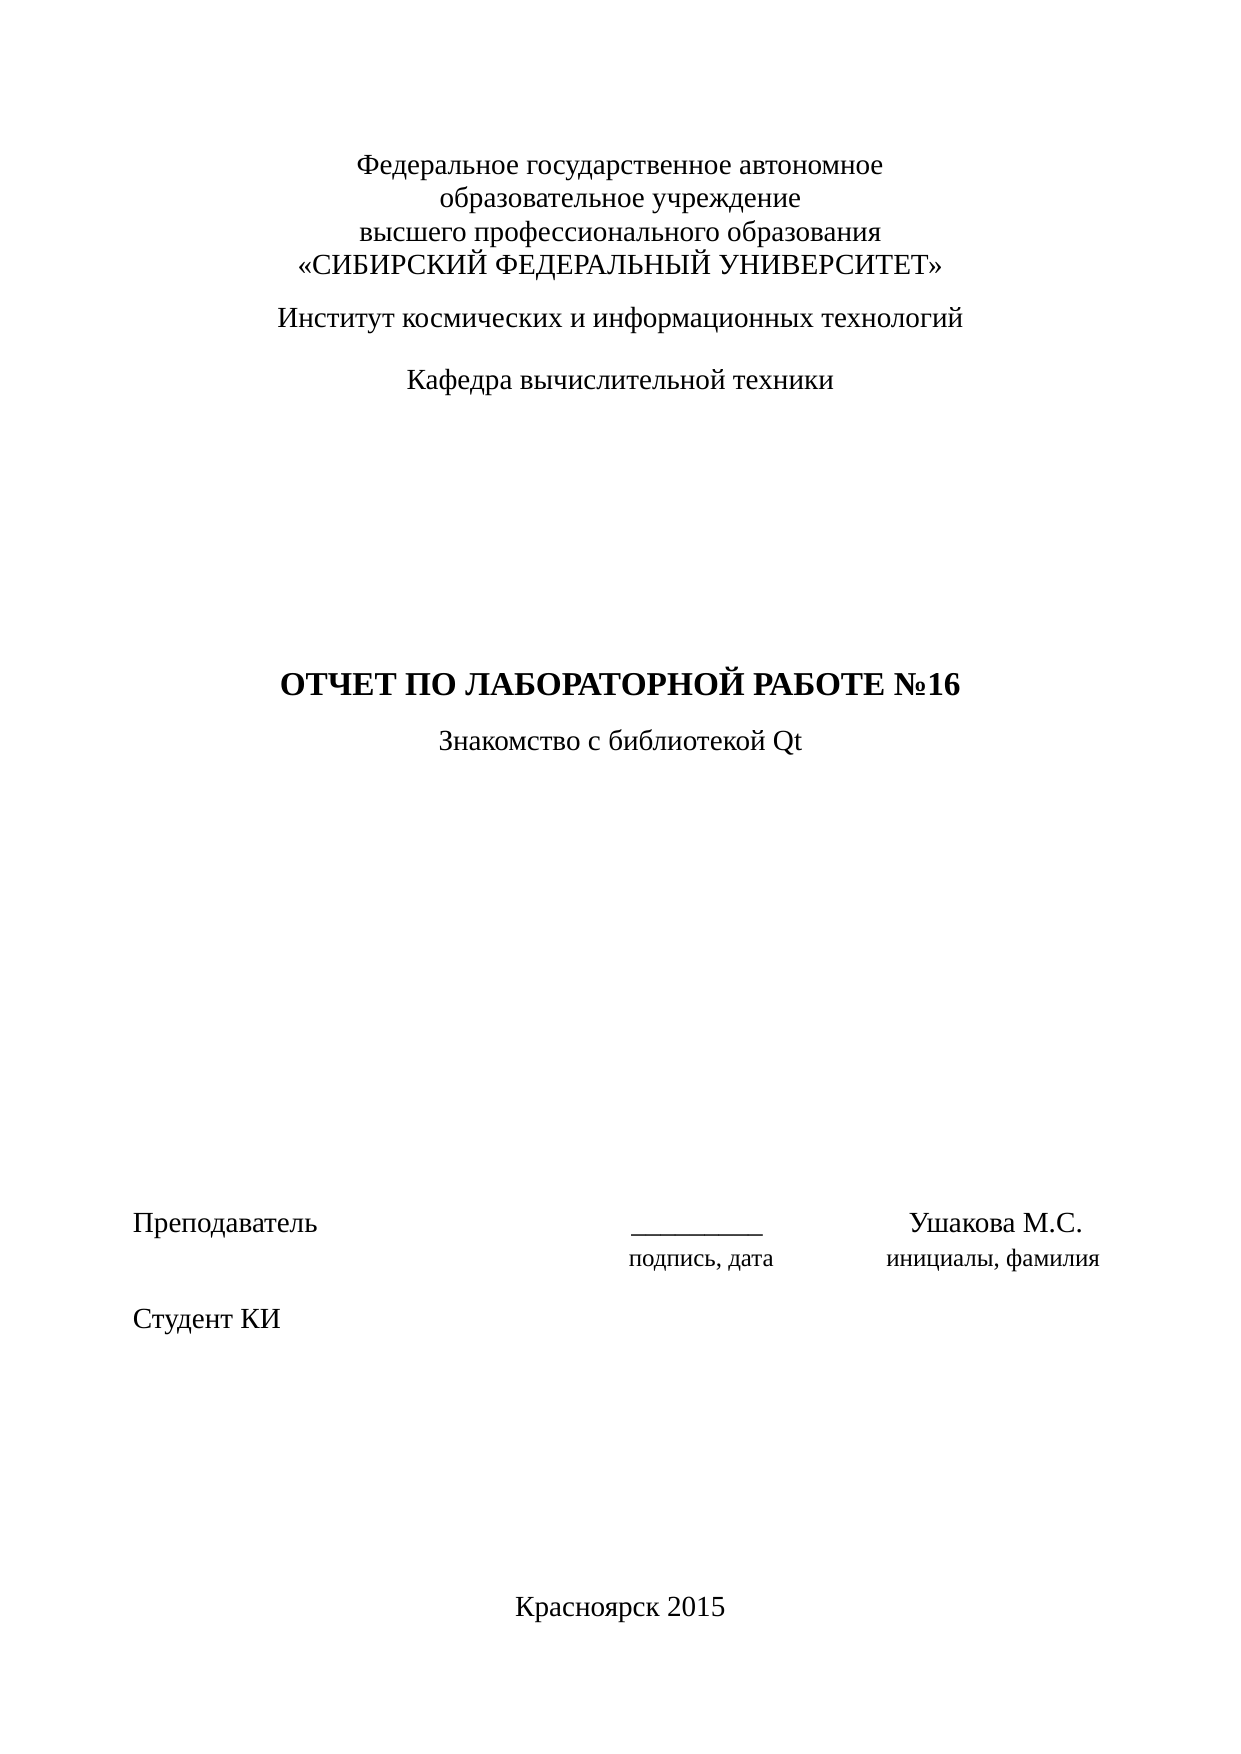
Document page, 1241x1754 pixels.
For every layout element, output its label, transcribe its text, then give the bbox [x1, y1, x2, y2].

text Институт космических и информационных технологий [118, 300, 1122, 334]
text образовательное учреждение [118, 180, 1122, 214]
text Кафедра вычислительной техники [118, 362, 1122, 396]
text подпись, дата инициалы, фамилия [118, 1239, 1122, 1273]
text высшего профессионального образования [118, 214, 1122, 247]
text Студент КИ [118, 1301, 1122, 1335]
text Красноярск 2015 [118, 1589, 1122, 1622]
subtitle Знакомство с библиотекой Qt [118, 723, 1122, 757]
text Федеральное государственное автономное [118, 147, 1122, 180]
text ОТЧЕТ ПО ЛАБОРАТОРНОЙ РАБОТЕ №16 [118, 664, 1122, 703]
text Преподаватель _________ Ушакова М.С. [118, 1206, 1122, 1239]
text «СИБИРСКИЙ ФЕДЕРАЛЬНЫЙ УНИВЕРСИТЕТ» [118, 247, 1122, 281]
